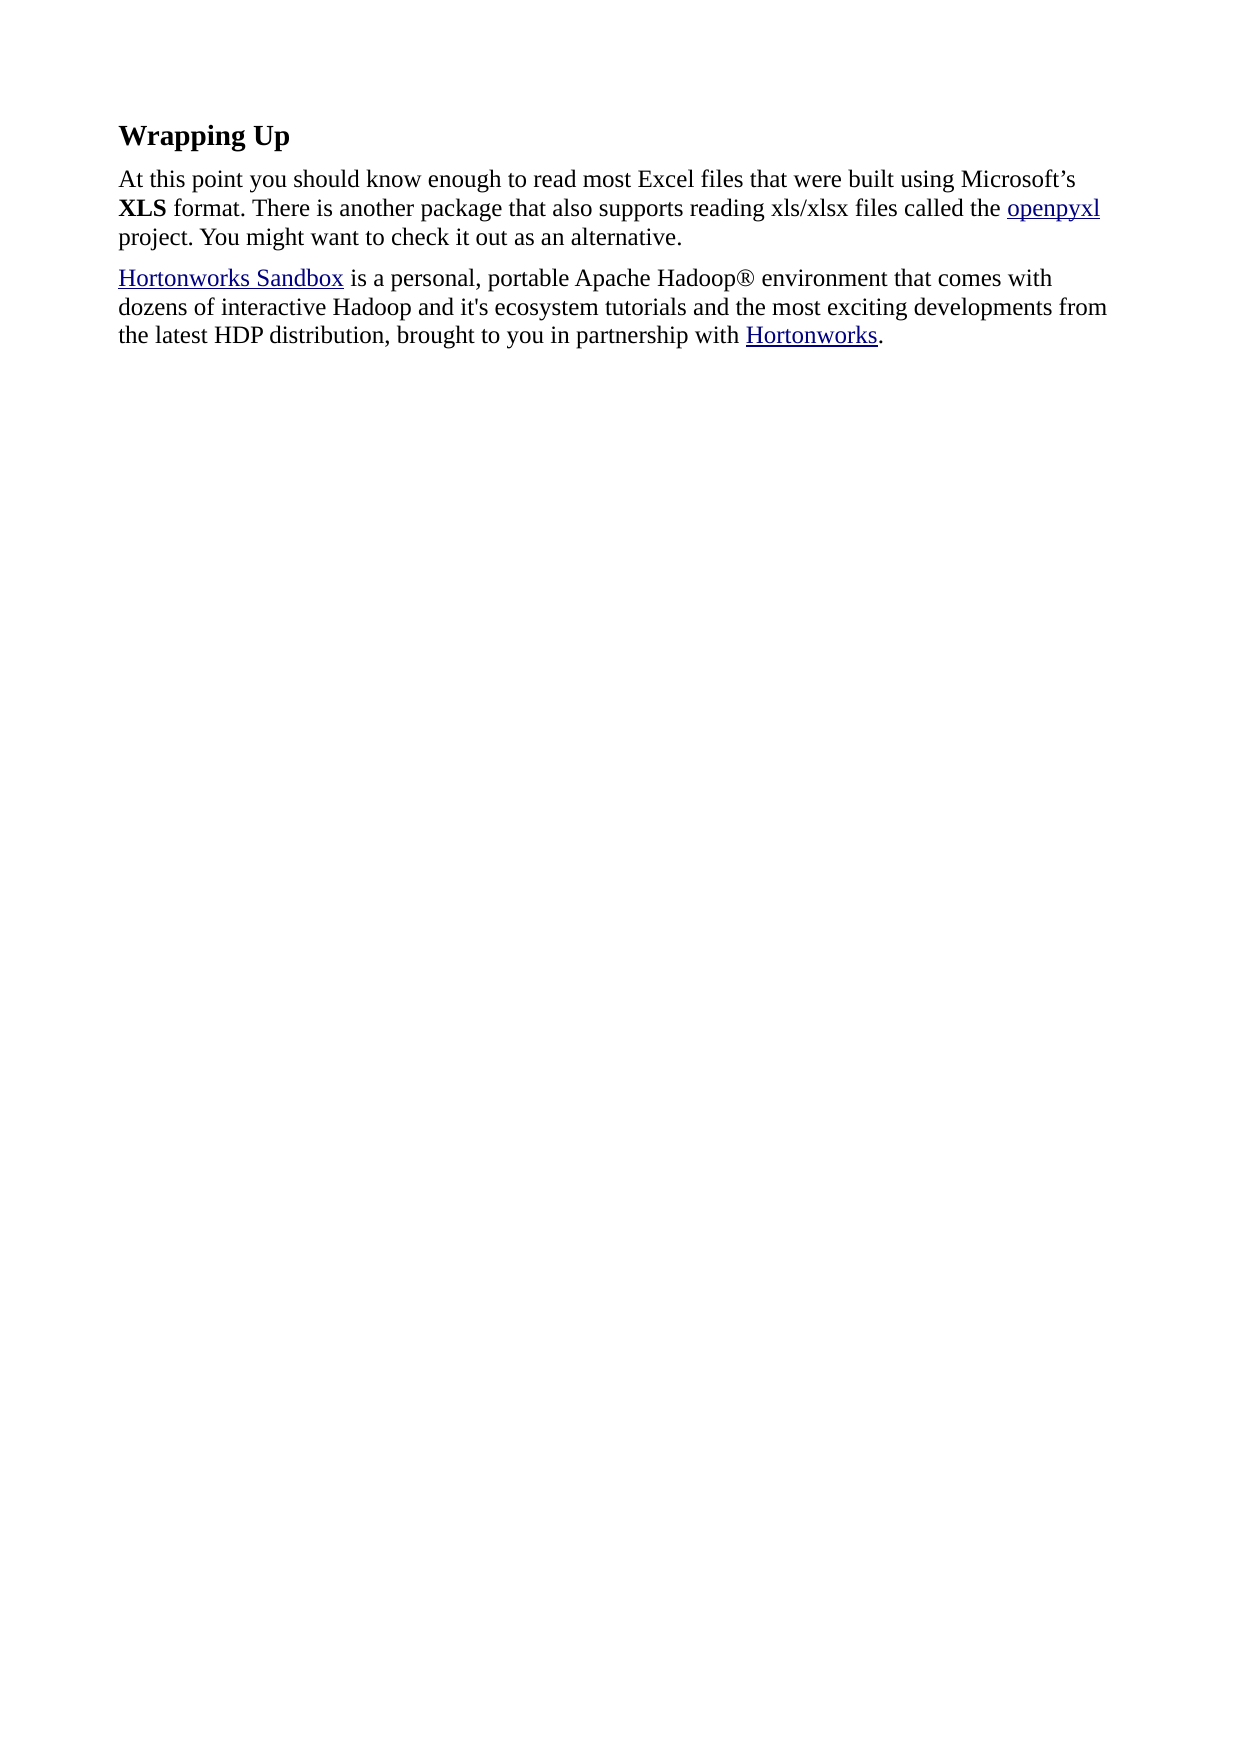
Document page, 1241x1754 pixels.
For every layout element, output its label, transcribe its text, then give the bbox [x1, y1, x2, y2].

subtitle Wrapping Up [118, 118, 1122, 152]
text At this point you should know enough to read most Excel files that were built using Microsoft’s XLS format. There is another package that also supports reading xls/xlsx files called the openpyxl project. You might want to check it out as an alternative. [118, 164, 1122, 250]
text Hortonworks Sandbox is a personal, portable Apache Hadoop® environment that comes with dozens of interactive Hadoop and it's ecosystem tutorials and the most exciting developments from the latest HDP distribution, brought to you in partnership with Hortonworks. [118, 263, 1122, 349]
